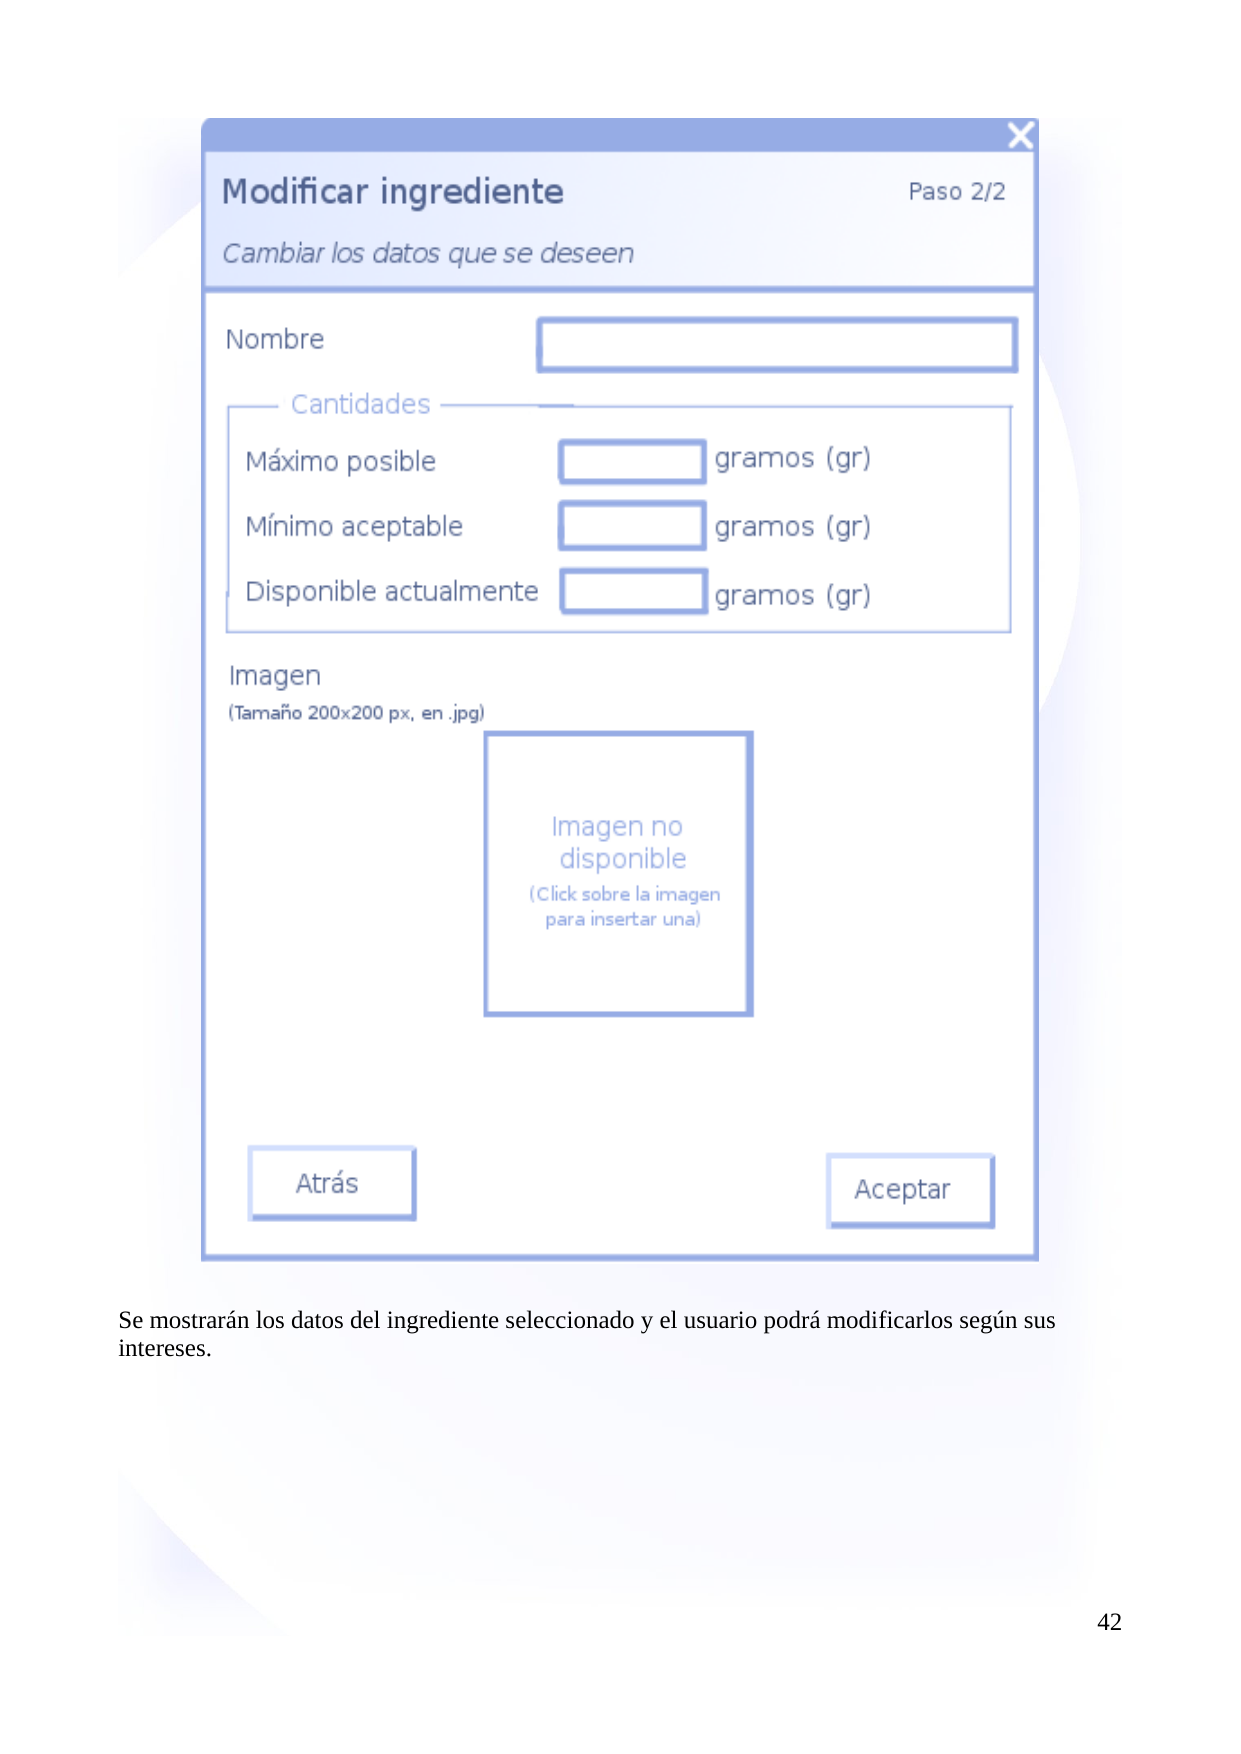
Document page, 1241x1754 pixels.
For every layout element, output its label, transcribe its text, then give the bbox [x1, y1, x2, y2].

picture [118, 118, 1122, 1305]
text Se mostrarán los datos del ingrediente seleccionado y el usuario podrá modificarlos según sus intereses. [118, 1305, 1122, 1362]
picture [118, 1362, 1122, 1636]
